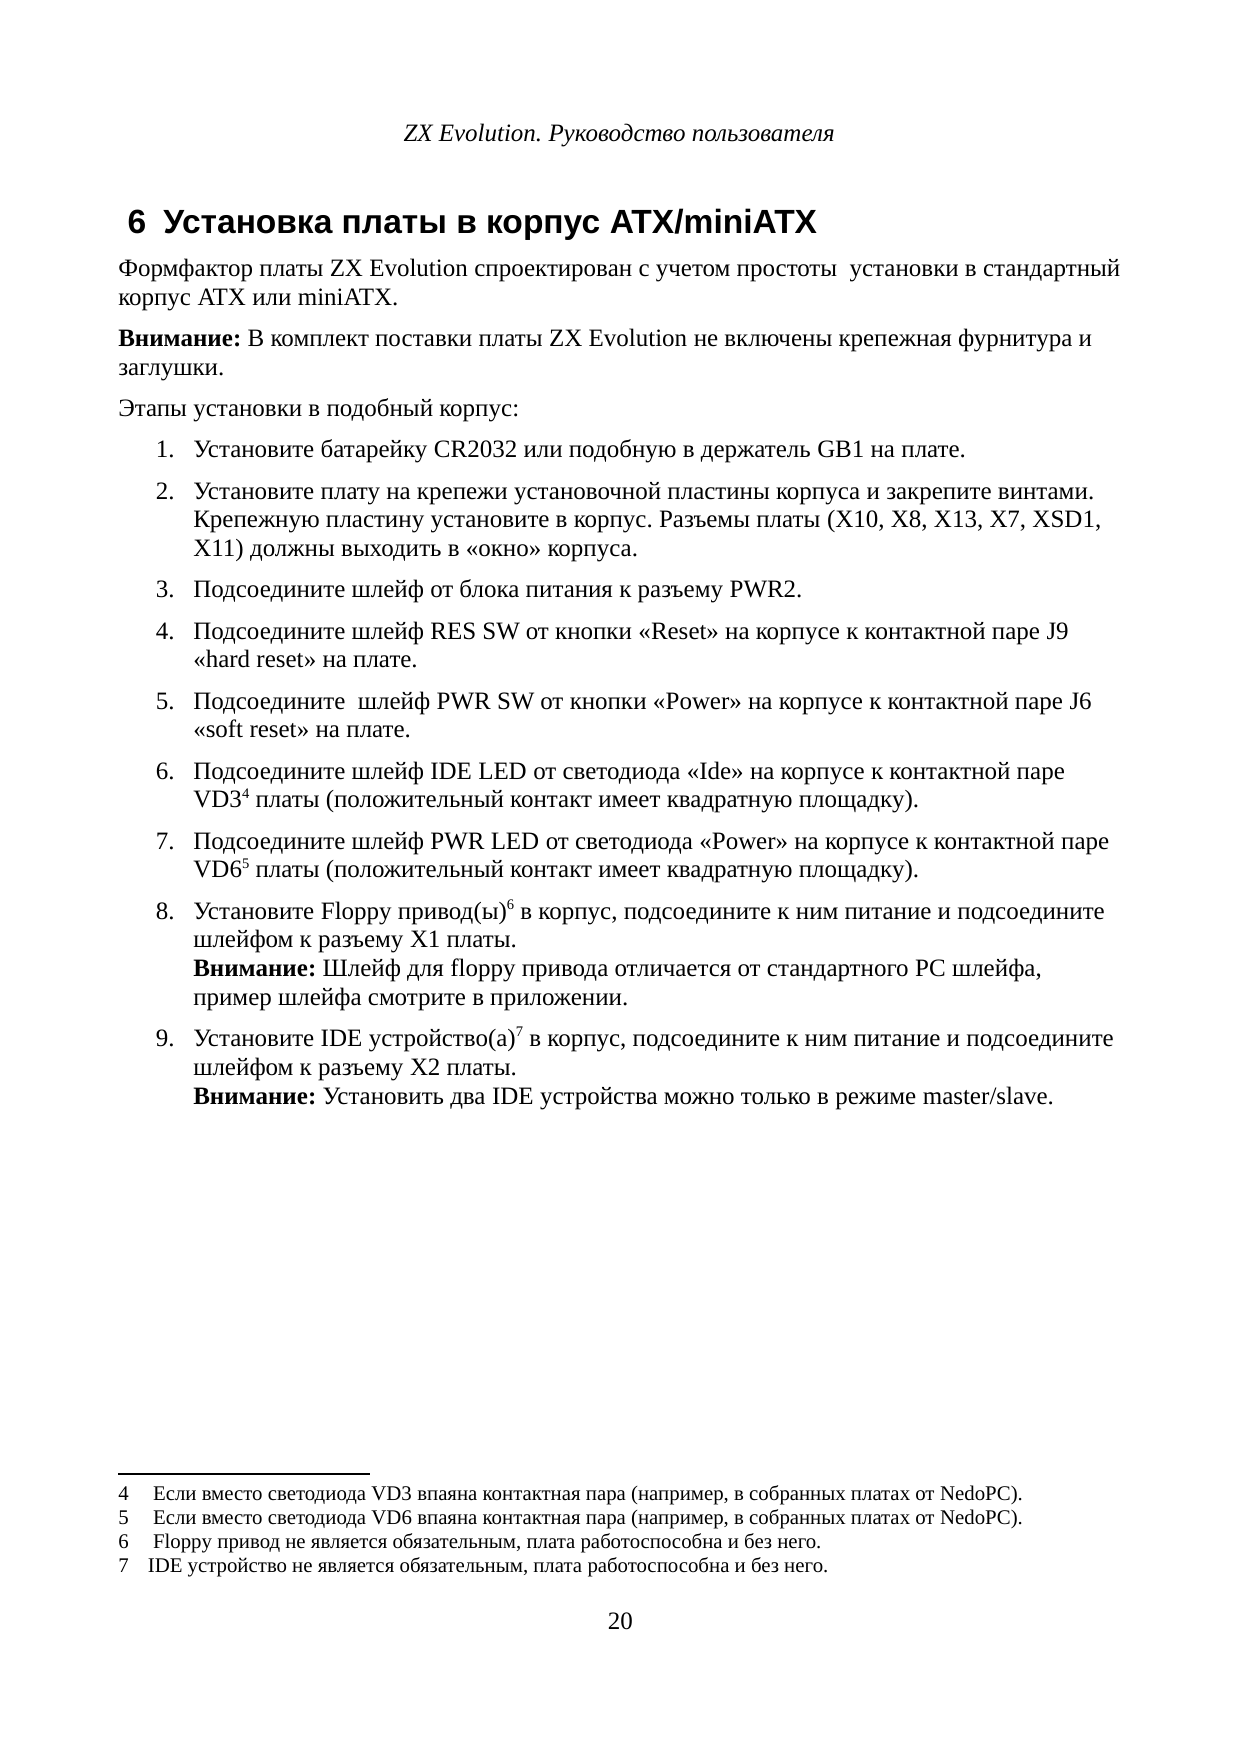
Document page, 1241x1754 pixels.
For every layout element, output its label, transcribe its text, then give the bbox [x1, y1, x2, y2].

list Подсоедините шлейф PWR SW от кнопки «Power» на корпусе к контактной паре J6 «soft reset» на плате. [156, 686, 1122, 743]
text Этапы установки в подобный корпус: [118, 393, 1122, 422]
list Установите плату на крепежи установочной пластины корпуса и закрепите винтами. Крепежную пластину установите в корпус. Разъемы платы (X10, X8, X13, X7, XSD1, X11) должны выходить в «окно» корпуса. [156, 476, 1122, 562]
text Формфактор платы ZX Evolution спроектирован с учетом простоты установки в стандартный корпус ATX или miniATX. [118, 253, 1122, 311]
list Подсоедините шлейф от блока питания к разъему PWR2. [156, 574, 1122, 603]
list IDE устройство не является обязательным, плата работоспособна и без него. [118, 1553, 1122, 1577]
list Установите IDE устройство(а) в корпус, подсоедините к ним питание и подсоедините шлейфом к разъему X2 платы. Внимание: Установить два IDE устройства можно только в режиме master/slave. [156, 1023, 1122, 1109]
list Подсоедините шлейф RES SW от кнопки «Reset» на корпусе к контактной паре J9 «hard reset» на плате. [156, 616, 1122, 673]
list Подсоедините шлейф PWR LED от светодиода «Power» на корпусе к контактной паре VD6 платы (положительный контакт имеет квадратную площадку). [156, 826, 1122, 883]
subtitle Установка платы в корпус ATX/miniATX [118, 202, 1122, 241]
list Если вместо светодиода VD3 впаяна контактная пара (например, в собранных платах от NedoPC). [118, 1481, 1122, 1504]
list Floppy привод не является обязательным, плата работоспособна и без него. [118, 1529, 1122, 1553]
list Установите батарейку CR2032 или подобную в держатель GB1 на плате. [156, 434, 1122, 463]
list Установите Floppy привод(ы) в корпус, подсоедините к ним питание и подсоедините шлейфом к разъему X1 платы. Внимание: Шлейф для floppy привода отличается от стандартного PC шлейфа, пример шлейфа смотрите в приложении. [156, 896, 1122, 1011]
list Если вместо светодиода VD6 впаяна контактная пара (например, в собранных платах от NedoPC). [118, 1504, 1122, 1529]
list Подсоедините шлейф IDE LED от светодиода «Ide» на корпусе к контактной паре VD3 платы (положительный контакт имеет квадратную площадку). [156, 756, 1122, 813]
text Внимание: В комплект поставки платы ZX Evolution не включены крепежная фурнитура и заглушки. [118, 323, 1122, 381]
